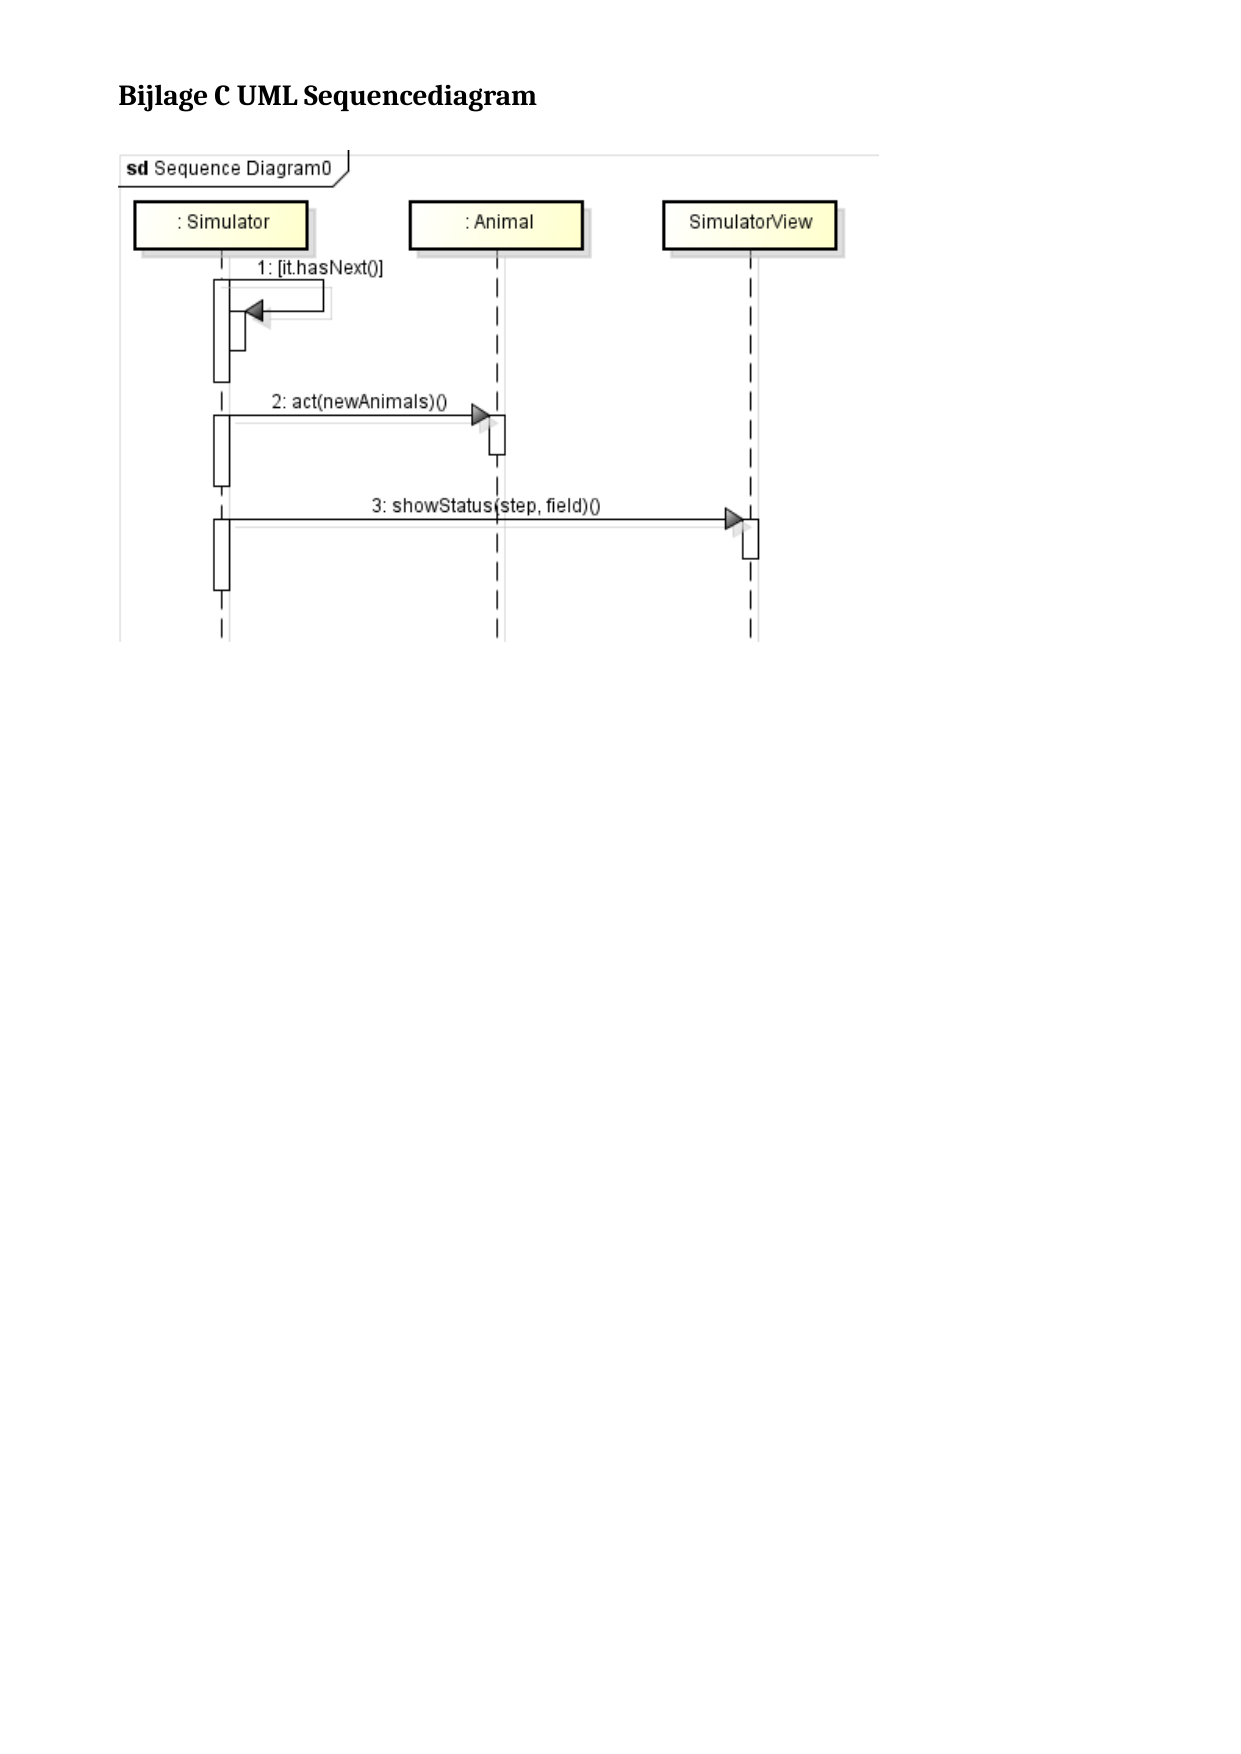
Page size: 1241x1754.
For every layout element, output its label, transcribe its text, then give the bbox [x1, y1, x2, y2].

subtitle Bijlage C UML Sequencediagram [118, 79, 1122, 113]
